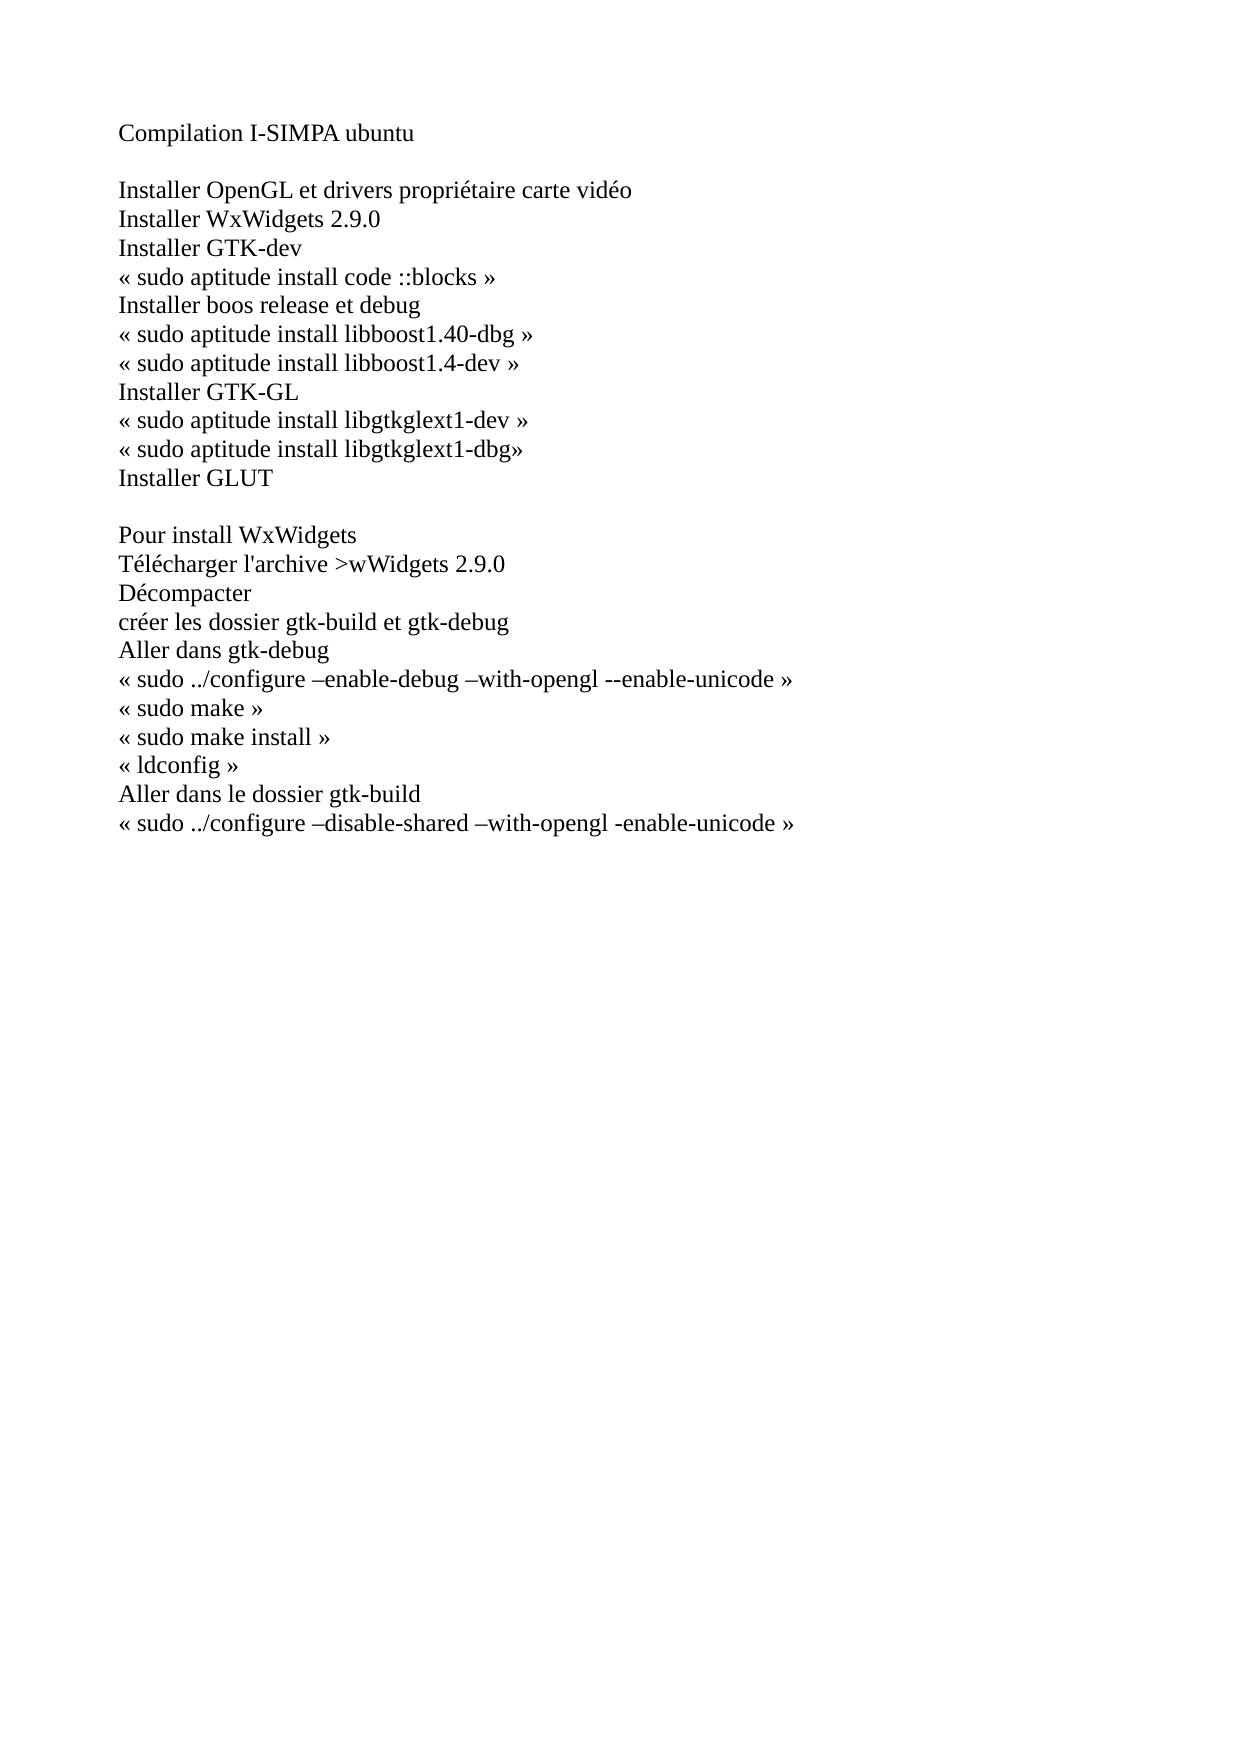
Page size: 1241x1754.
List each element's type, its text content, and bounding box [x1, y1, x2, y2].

text « sudo aptitude install libgtkglext1-dbg» [118, 434, 1122, 463]
text Installer OpenGL et drivers propriétaire carte vidéo [118, 176, 1122, 204]
text créer les dossier gtk-build et gtk-debug [118, 607, 1122, 636]
text « sudo aptitude install libboost1.4-dev » [118, 348, 1122, 377]
text Décompacter [118, 578, 1122, 607]
text Pour install WxWidgets [118, 521, 1122, 549]
text « sudo ../configure –disable-shared –with-opengl -enable-unicode » [118, 808, 1122, 837]
text « sudo aptitude install libboost1.40-dbg » [118, 319, 1122, 348]
text « sudo make install » [118, 722, 1122, 751]
text Installer GTK-dev [118, 233, 1122, 262]
text « sudo aptitude install libgtkglext1-dev » [118, 406, 1122, 434]
text « sudo ../configure –enable-debug –with-opengl --enable-unicode » [118, 664, 1122, 693]
text « sudo make » [118, 693, 1122, 722]
text Installer WxWidgets 2.9.0 [118, 204, 1122, 233]
text Aller dans le dossier gtk-build [118, 779, 1122, 808]
text Installer GTK-GL [118, 377, 1122, 406]
text Aller dans gtk-debug [118, 636, 1122, 664]
text Installer GLUT [118, 463, 1122, 492]
text Compilation I-SIMPA ubuntu [118, 118, 1122, 147]
text Télécharger l'archive >wWidgets 2.9.0 [118, 549, 1122, 578]
text « ldconfig » [118, 751, 1122, 779]
text « sudo aptitude install code ::blocks » [118, 262, 1122, 291]
text Installer boos release et debug [118, 291, 1122, 319]
